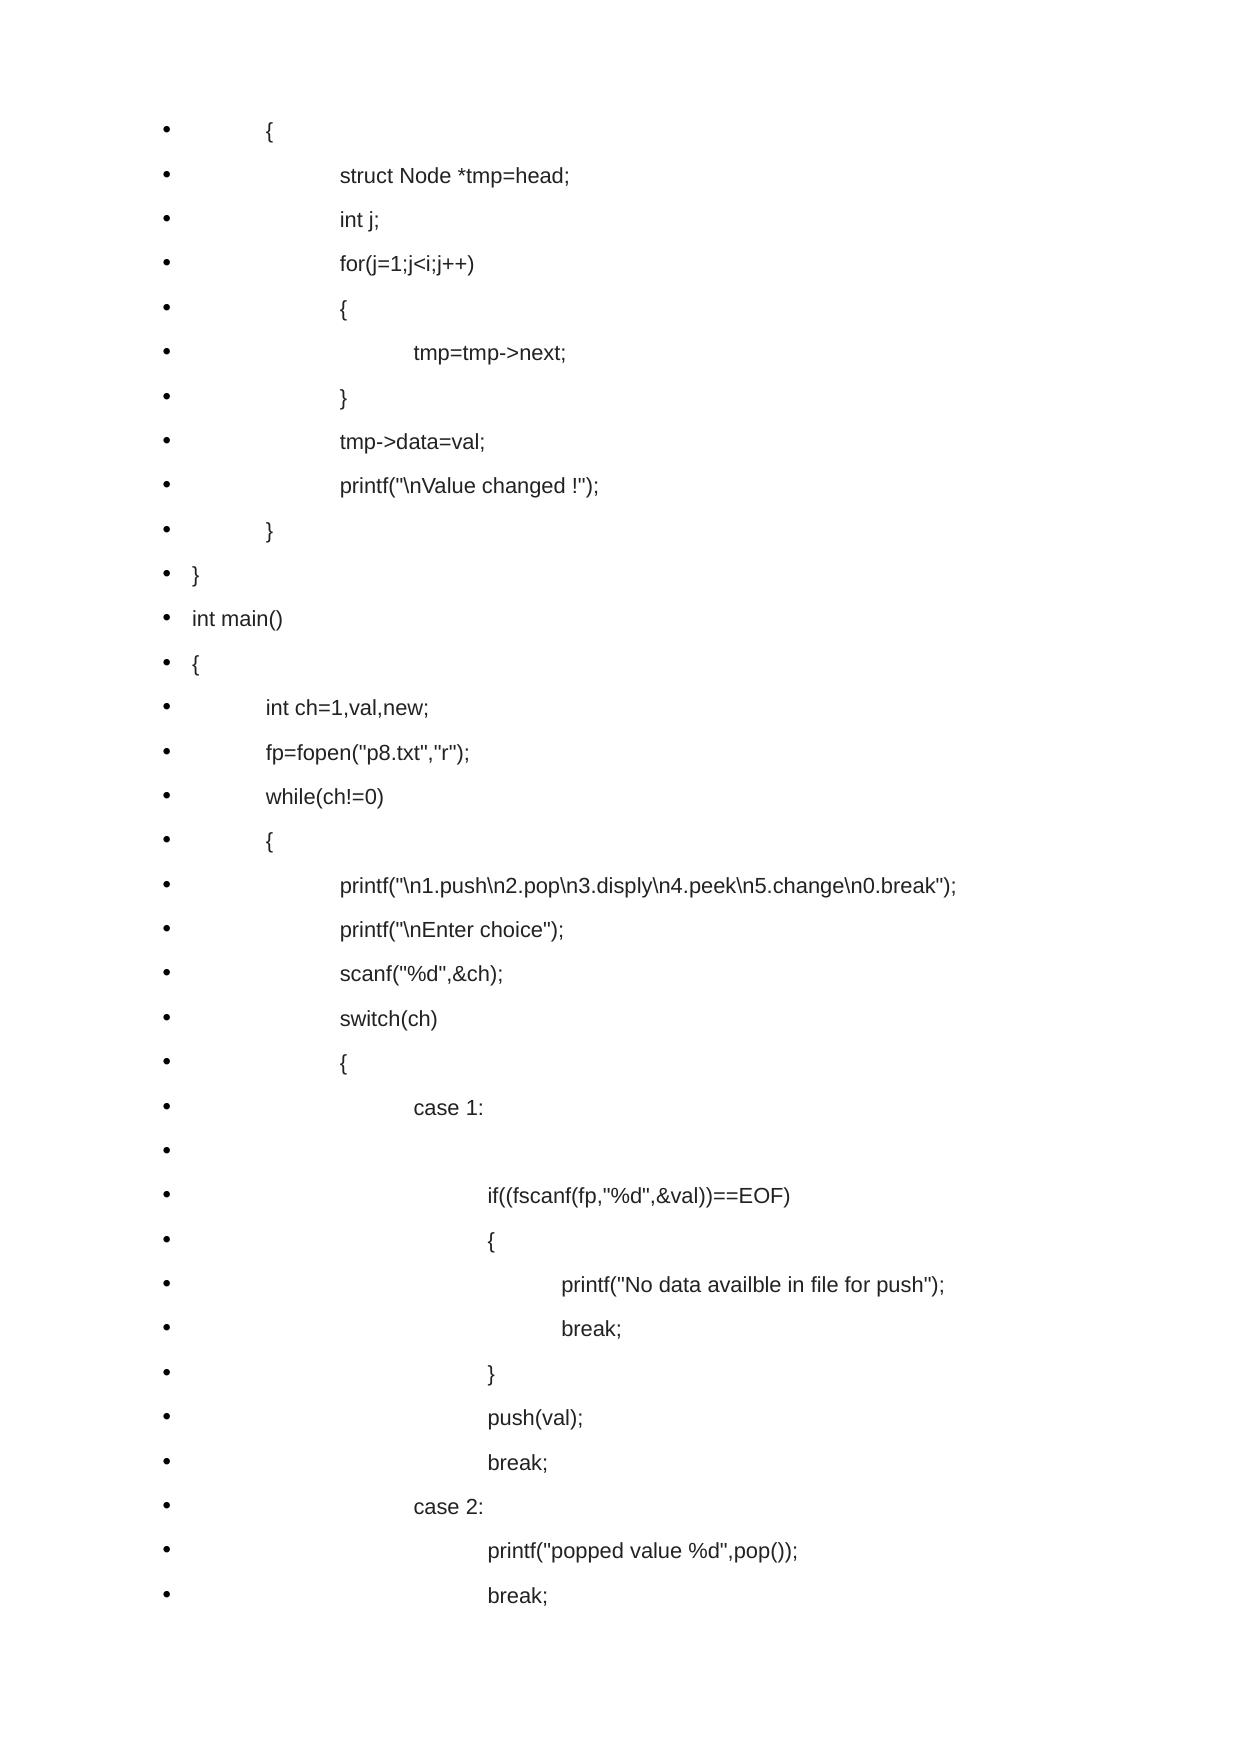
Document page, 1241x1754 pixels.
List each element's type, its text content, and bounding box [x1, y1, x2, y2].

list int j; [162, 207, 1122, 233]
list break; [162, 1449, 1122, 1475]
list } [162, 517, 1122, 543]
list break; [162, 1582, 1122, 1608]
list { [162, 118, 1122, 144]
list switch(ch) [162, 1006, 1122, 1032]
list printf("\nValue changed !"); [162, 473, 1122, 499]
list struct Node *tmp=head; [162, 162, 1122, 188]
list } [162, 1361, 1122, 1387]
list { [162, 828, 1122, 854]
list scanf("%d",&ch); [162, 961, 1122, 987]
list } [162, 562, 1122, 588]
list printf("popped value %d",pop()); [162, 1538, 1122, 1564]
list case 2: [162, 1494, 1122, 1520]
list while(ch!=0) [162, 784, 1122, 810]
list { [162, 1227, 1122, 1253]
list fp=fopen("p8.txt","r"); [162, 739, 1122, 765]
list int main() [162, 606, 1122, 632]
list for(j=1;j<i;j++) [162, 251, 1122, 277]
list { [162, 1050, 1122, 1076]
list { [162, 651, 1122, 677]
list printf("\nEnter choice"); [162, 917, 1122, 943]
list tmp=tmp->next; [162, 340, 1122, 366]
list { [162, 296, 1122, 322]
list if((fscanf(fp,"%d",&val))==EOF) [162, 1183, 1122, 1209]
list tmp->data=val; [162, 429, 1122, 455]
list } [162, 384, 1122, 410]
list break; [162, 1316, 1122, 1342]
list int ch=1,val,new; [162, 695, 1122, 721]
list push(val); [162, 1405, 1122, 1431]
list case 1: [162, 1094, 1122, 1120]
list printf("No data availble in file for push"); [162, 1272, 1122, 1298]
list printf("\n1.push\n2.pop\n3.disply\n4.peek\n5.change\n0.break"); [162, 872, 1122, 898]
